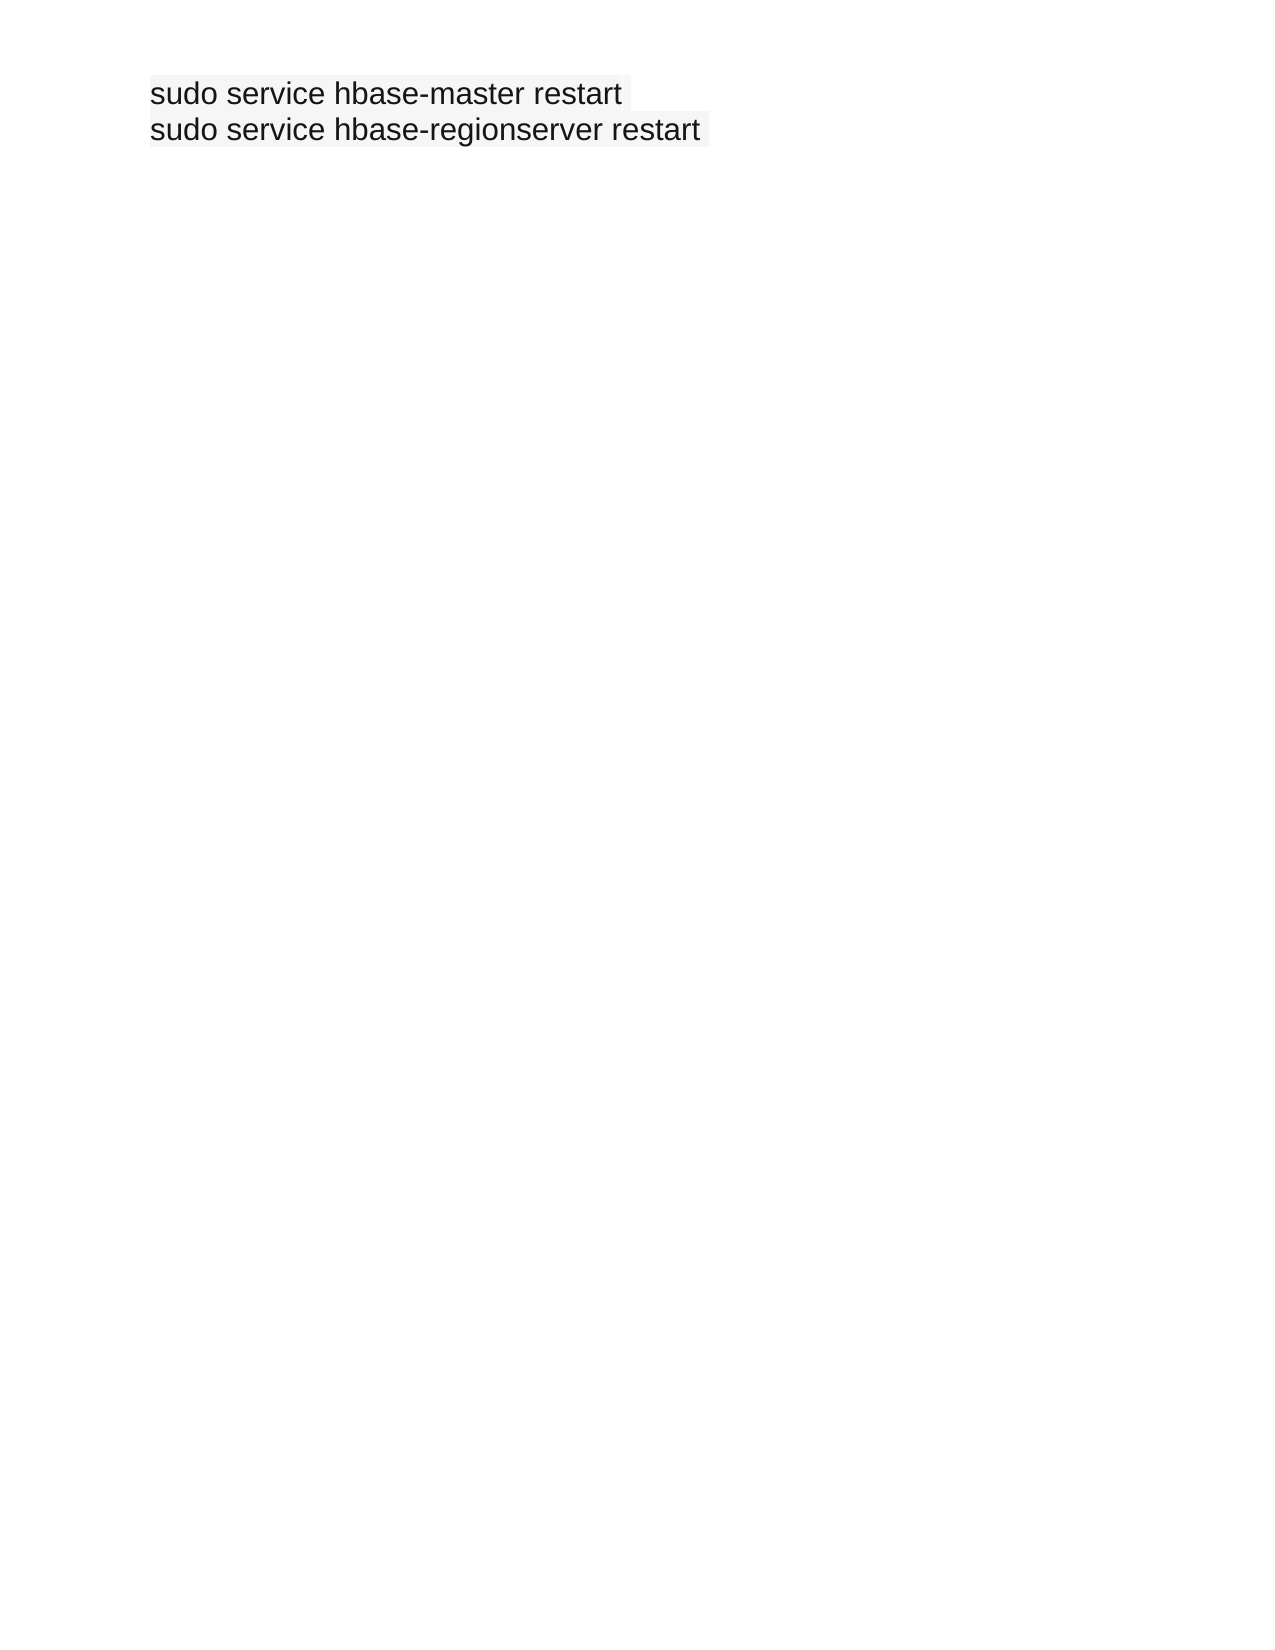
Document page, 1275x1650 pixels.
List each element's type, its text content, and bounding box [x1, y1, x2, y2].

text sudo service hbase-master restart [150, 75, 1125, 111]
text sudo service hbase-regionserver restart [150, 111, 1125, 147]
